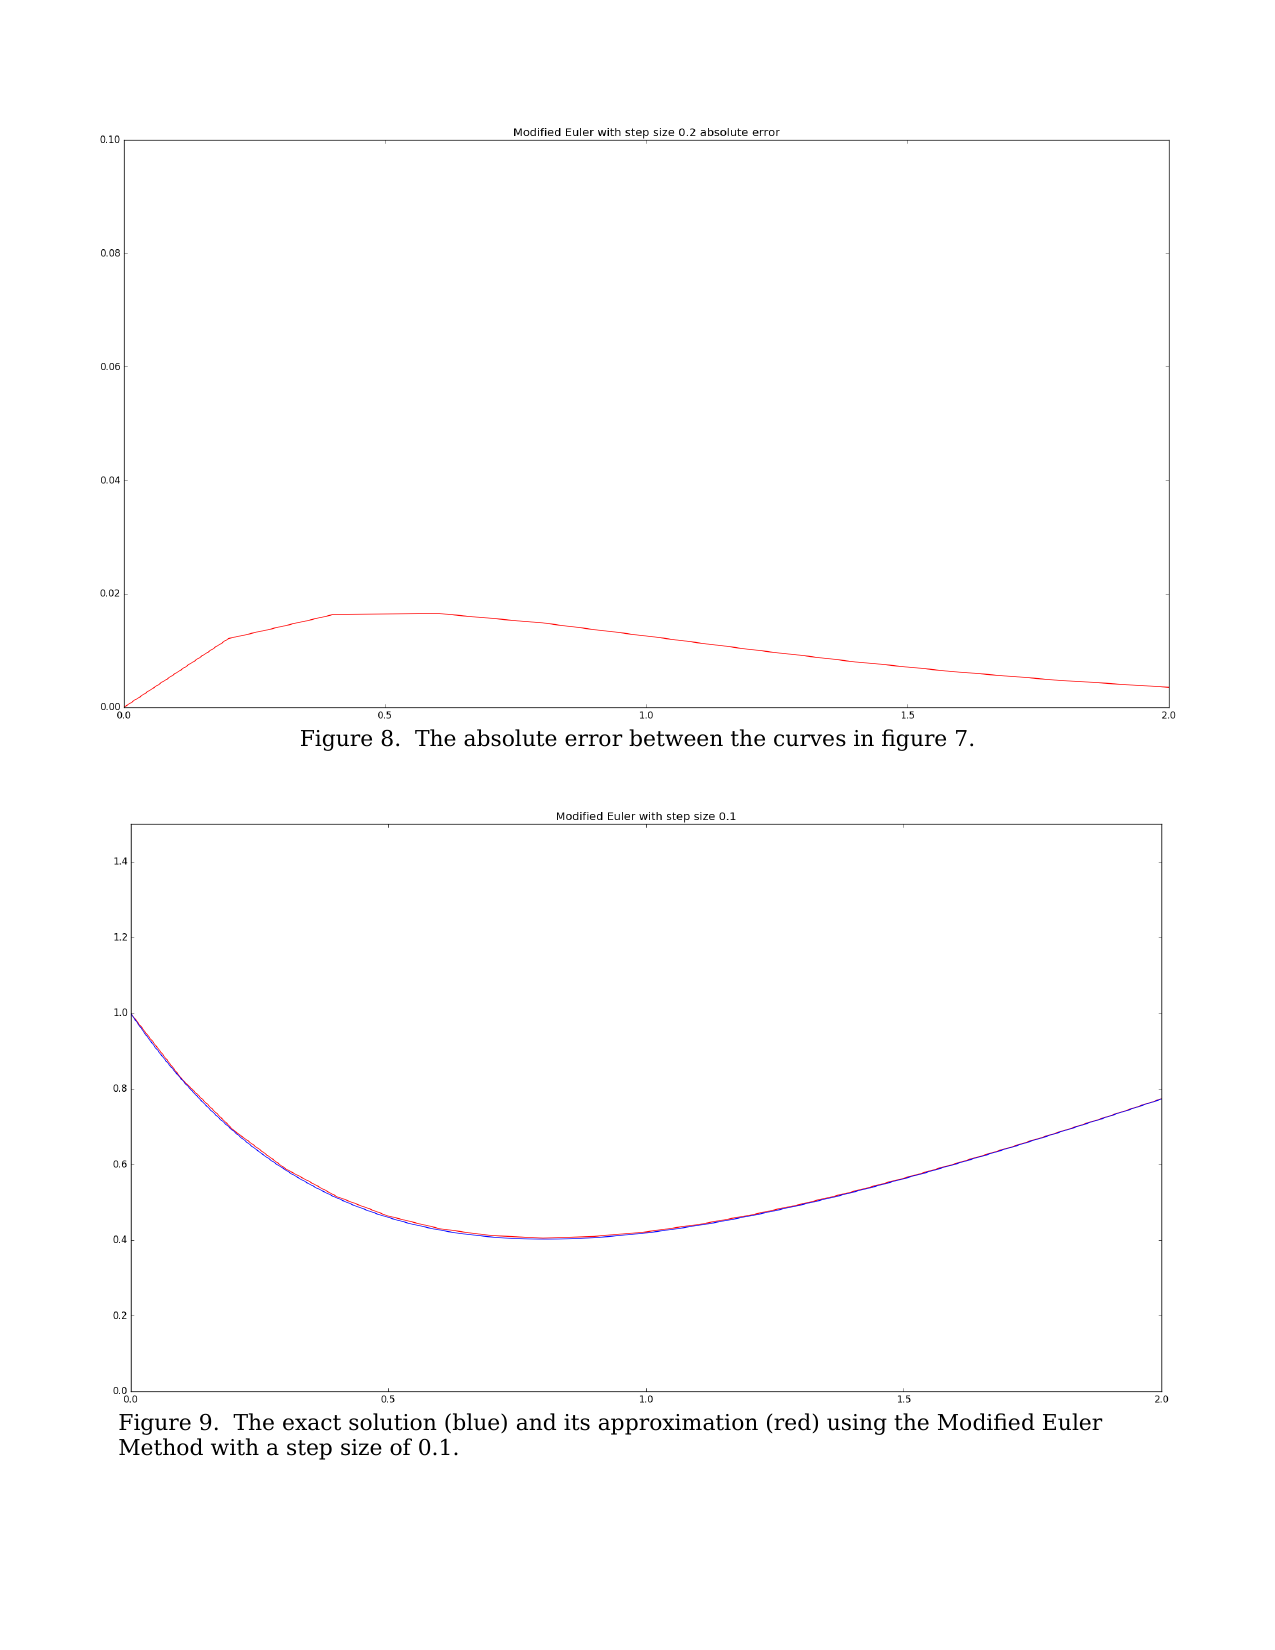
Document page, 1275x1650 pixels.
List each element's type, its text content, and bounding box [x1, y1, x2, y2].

text Figure 8. The absolute error between the curves in figure 7. [118, 726, 1157, 751]
text Figure 9. The exact solution (blue) and its approximation (red) using the Modified Euler Method with a step size of 0.1. [118, 1410, 1157, 1461]
